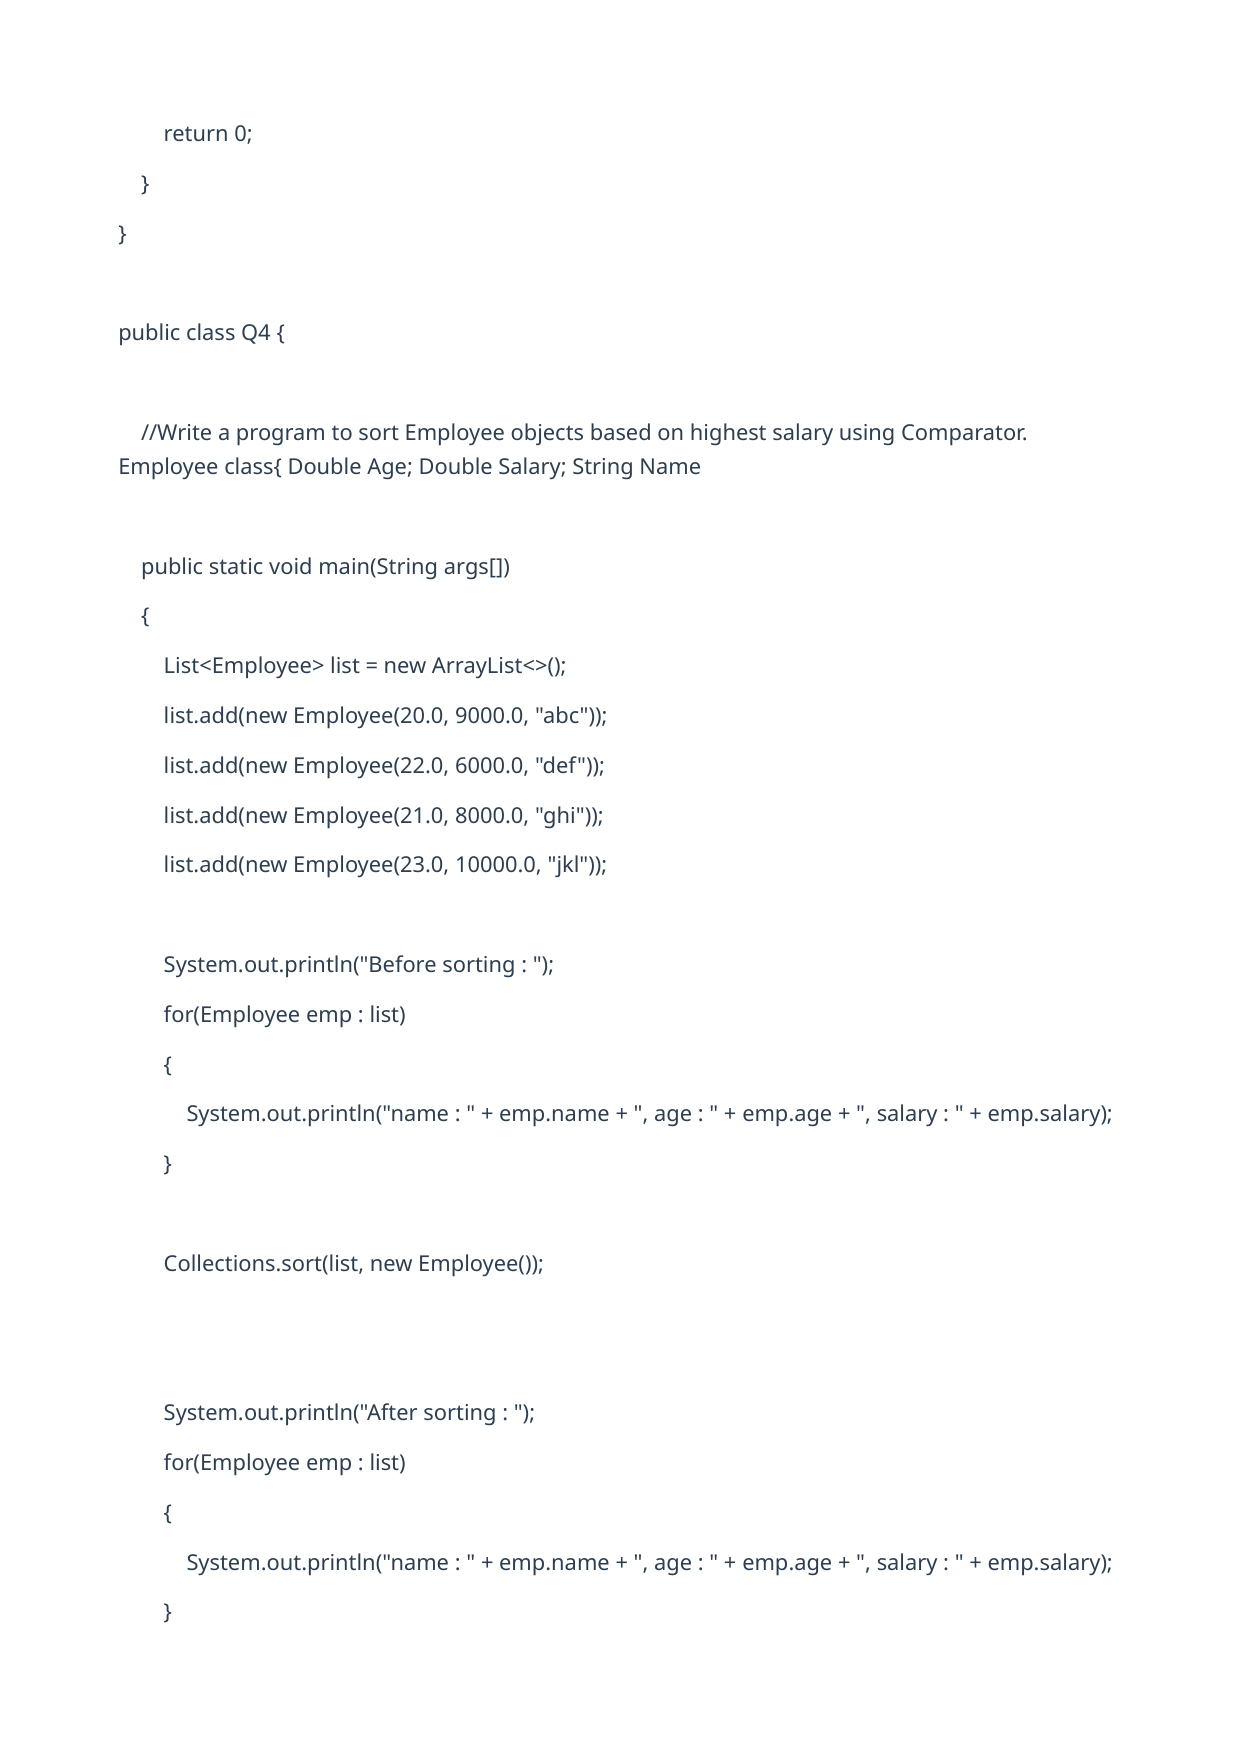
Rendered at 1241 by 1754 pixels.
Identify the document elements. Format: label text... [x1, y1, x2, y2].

text for(Employee emp : list) [118, 999, 1122, 1028]
text list.add(new Employee(20.0, 9000.0, "abc")); [118, 700, 1122, 730]
text List<Employee> list = new ArrayList<>(); [118, 650, 1122, 680]
text { [118, 1497, 1122, 1526]
text { [118, 600, 1122, 630]
text return 0; [118, 118, 1122, 148]
text System.out.println("Before sorting : "); [118, 949, 1122, 979]
text list.add(new Employee(21.0, 8000.0, "ghi")); [118, 799, 1122, 829]
text public static void main(String args[]) [118, 551, 1122, 580]
text Collections.sort(list, new Employee()); [118, 1248, 1122, 1277]
text System.out.println("After sorting : "); [118, 1397, 1122, 1427]
text list.add(new Employee(22.0, 6000.0, "def")); [118, 750, 1122, 779]
text list.add(new Employee(23.0, 10000.0, "jkl")); [118, 849, 1122, 879]
text { [118, 1048, 1122, 1078]
text System.out.println("name : " + emp.name + ", age : " + emp.age + ", salary : " + emp.salary); [118, 1098, 1122, 1128]
text } [118, 1148, 1122, 1178]
text public class Q4 { [118, 317, 1122, 347]
text } [118, 1596, 1122, 1626]
text //Write a program to sort Employee objects based on highest salary using Comparator. Employee class{ Double Age; Double Salary; String Name [118, 417, 1122, 481]
text System.out.println("name : " + emp.name + ", age : " + emp.age + ", salary : " + emp.salary); [118, 1546, 1122, 1576]
text for(Employee emp : list) [118, 1447, 1122, 1477]
text } [118, 168, 1122, 198]
text } [118, 218, 1122, 247]
